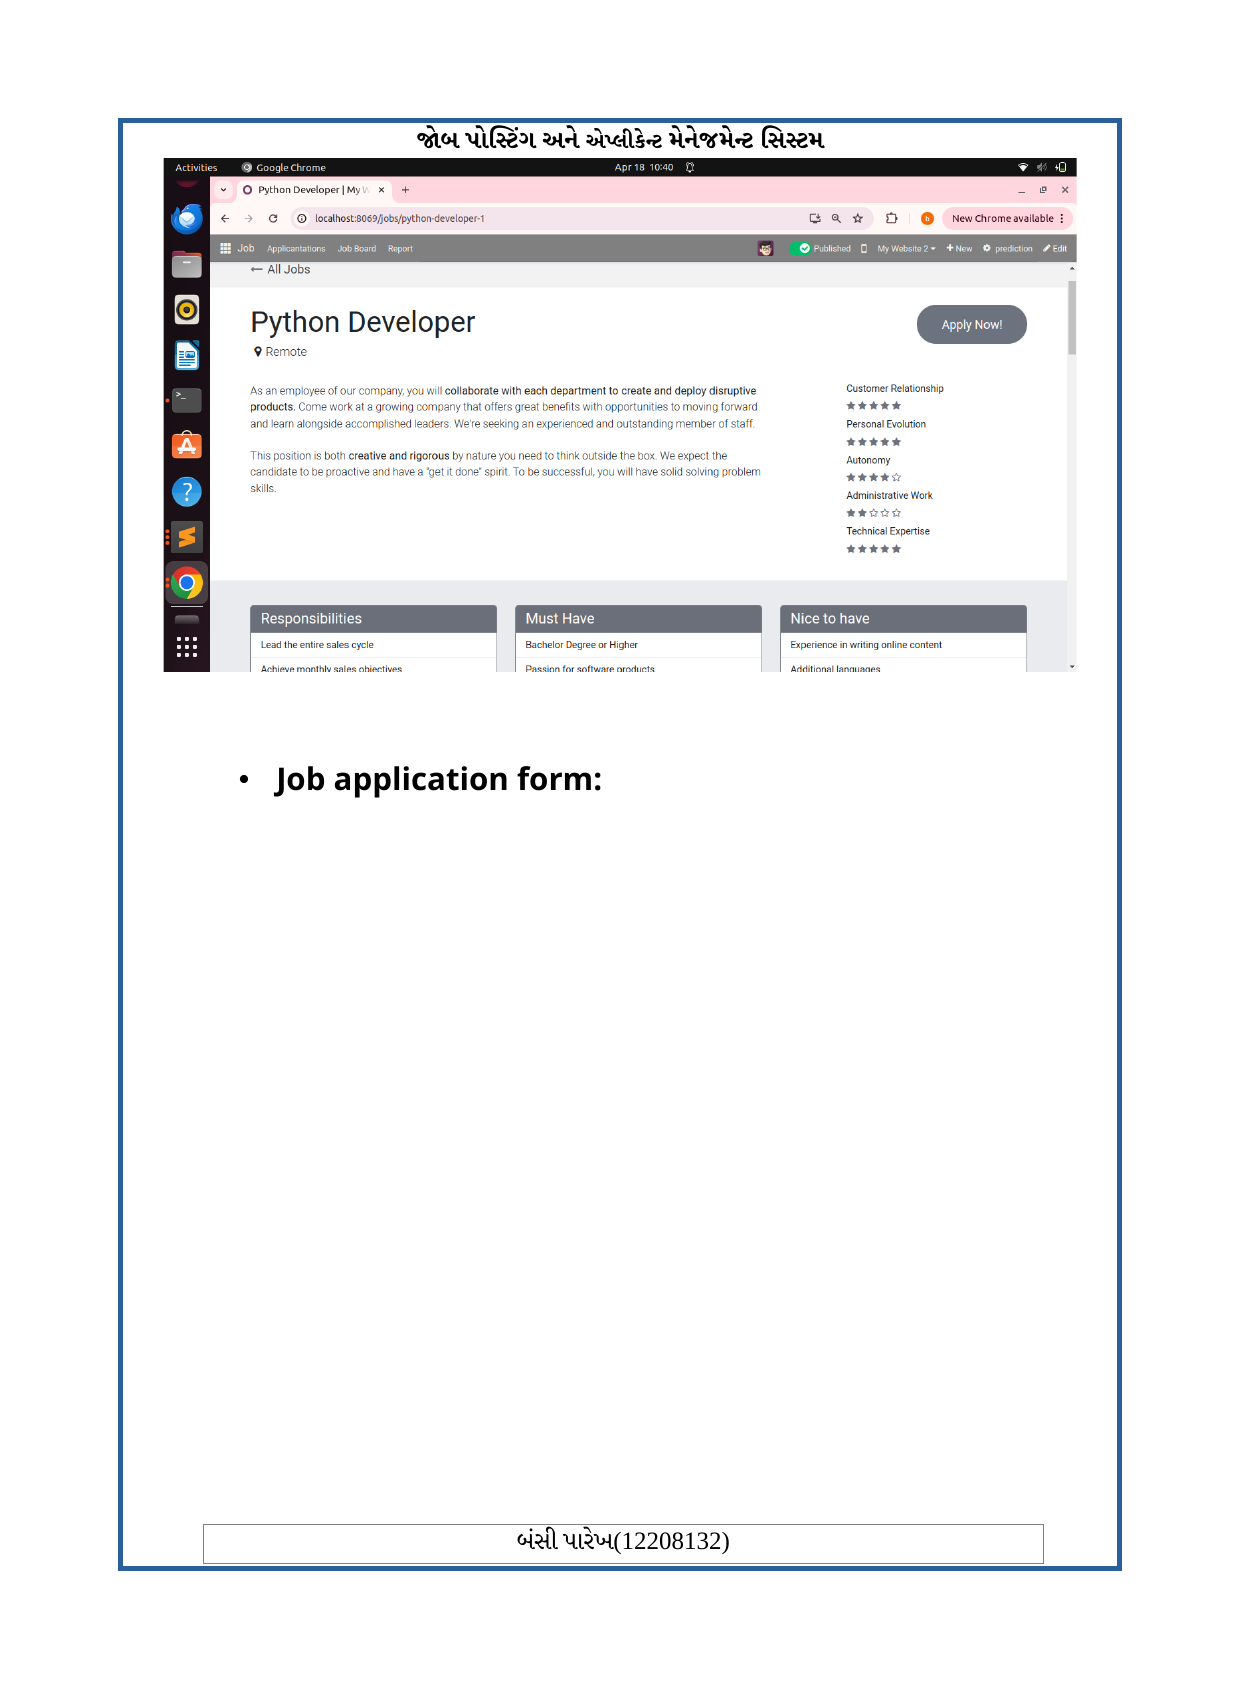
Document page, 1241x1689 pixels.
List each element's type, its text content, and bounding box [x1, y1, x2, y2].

list Job application form: [238, 757, 1114, 800]
picture [163, 158, 1077, 672]
